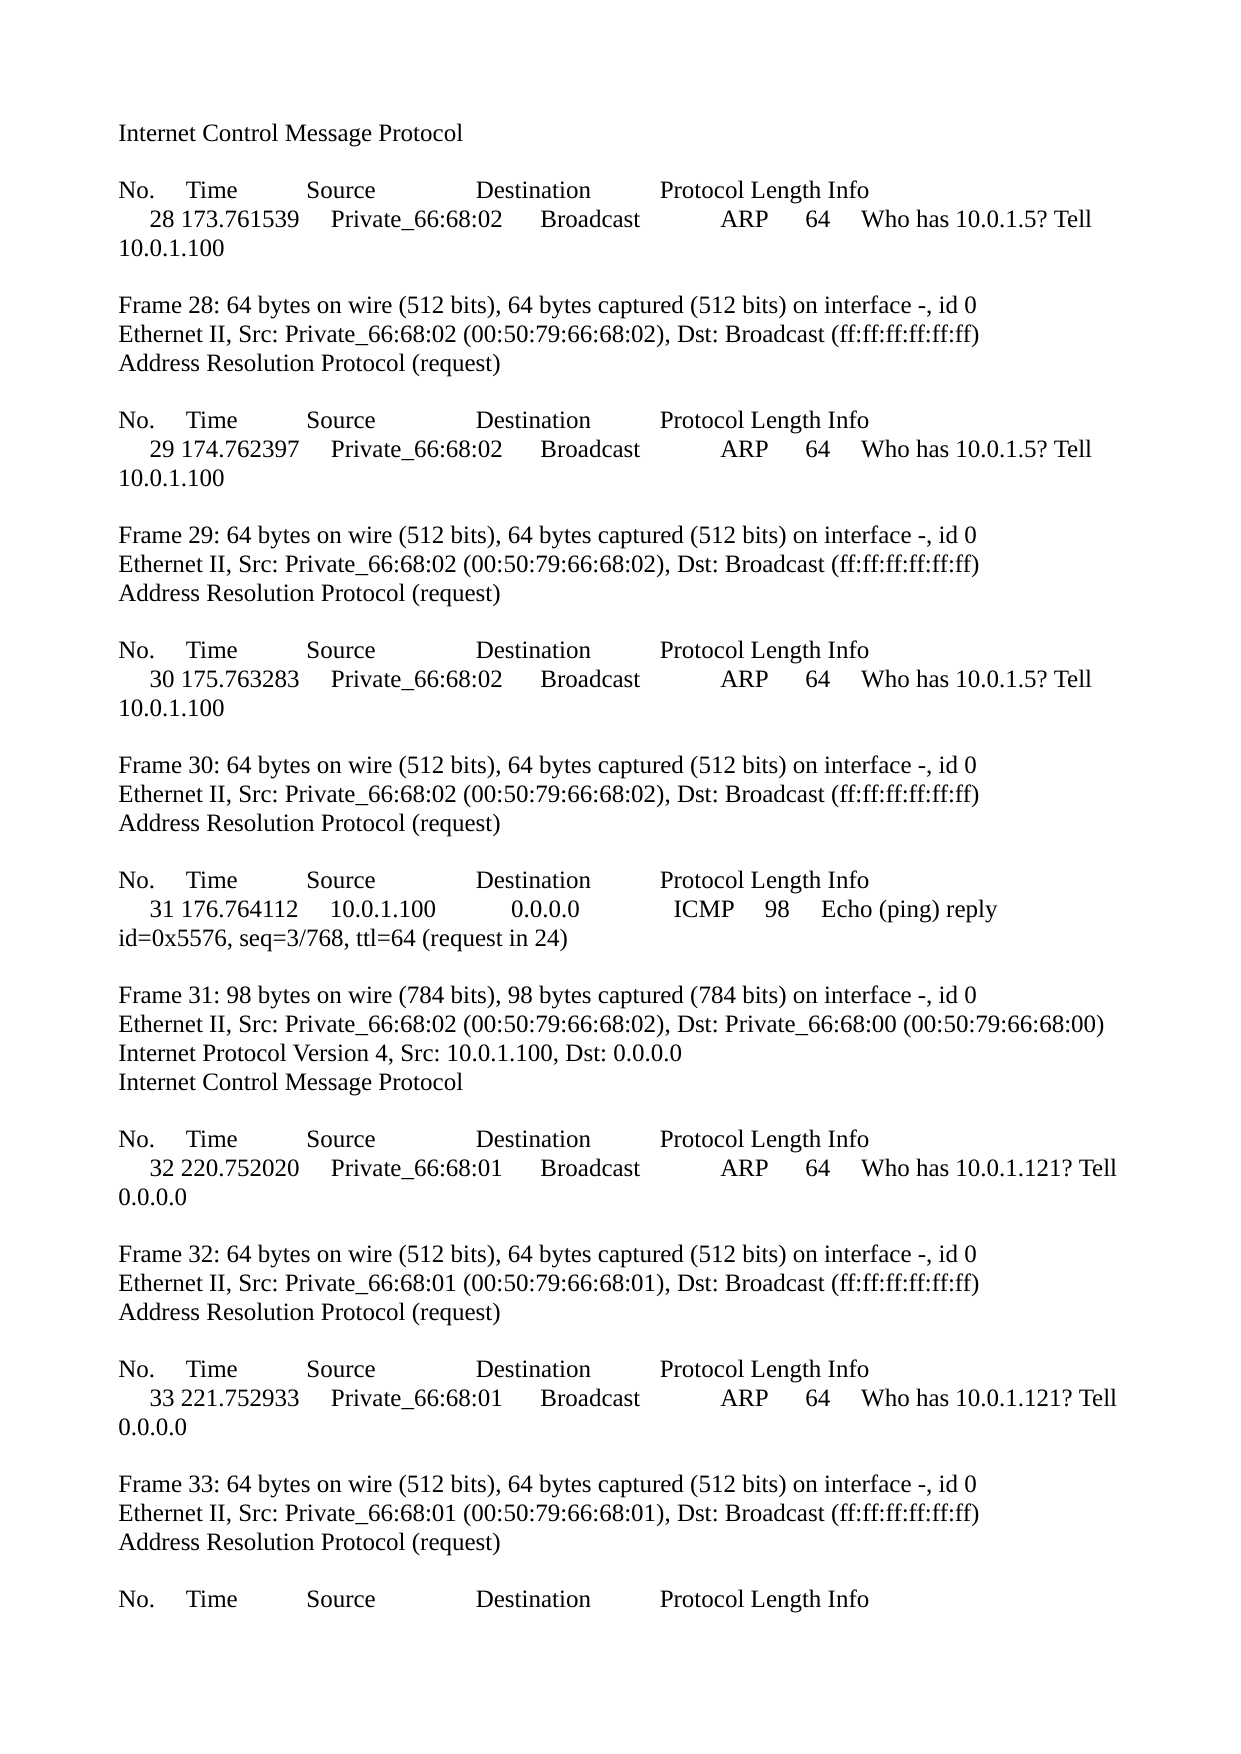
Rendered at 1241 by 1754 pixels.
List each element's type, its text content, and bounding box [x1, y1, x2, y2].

text No. Time Source Destination Protocol Length Info [118, 1124, 1122, 1153]
text Ethernet II, Src: Private_66:68:02 (00:50:79:66:68:02), Dst: Broadcast (ff:ff:ff:ff:ff:ff) [118, 779, 1122, 808]
text No. Time Source Destination Protocol Length Info [118, 1584, 1122, 1613]
text Ethernet II, Src: Private_66:68:02 (00:50:79:66:68:02), Dst: Broadcast (ff:ff:ff:ff:ff:ff) [118, 549, 1122, 578]
text Address Resolution Protocol (request) [118, 348, 1122, 377]
text 32 220.752020 Private_66:68:01 Broadcast ARP 64 Who has 10.0.1.121? Tell 0.0.0.0 [118, 1153, 1122, 1211]
text Address Resolution Protocol (request) [118, 808, 1122, 837]
text Frame 29: 64 bytes on wire (512 bits), 64 bytes captured (512 bits) on interface -, id 0 [118, 521, 1122, 549]
text 31 176.764112 10.0.1.100 0.0.0.0 ICMP 98 Echo (ping) reply id=0x5576, seq=3/768, ttl=64 (request in 24) [118, 894, 1122, 952]
text Ethernet II, Src: Private_66:68:02 (00:50:79:66:68:02), Dst: Private_66:68:00 (00:50:79:66:68:00) [118, 1009, 1122, 1038]
text Frame 31: 98 bytes on wire (784 bits), 98 bytes captured (784 bits) on interface -, id 0 [118, 981, 1122, 1009]
text 29 174.762397 Private_66:68:02 Broadcast ARP 64 Who has 10.0.1.5? Tell 10.0.1.100 [118, 434, 1122, 492]
text Internet Control Message Protocol [118, 1067, 1122, 1096]
text 28 173.761539 Private_66:68:02 Broadcast ARP 64 Who has 10.0.1.5? Tell 10.0.1.100 [118, 204, 1122, 262]
text No. Time Source Destination Protocol Length Info [118, 406, 1122, 434]
text Frame 32: 64 bytes on wire (512 bits), 64 bytes captured (512 bits) on interface -, id 0 [118, 1239, 1122, 1268]
text Address Resolution Protocol (request) [118, 1297, 1122, 1326]
text 30 175.763283 Private_66:68:02 Broadcast ARP 64 Who has 10.0.1.5? Tell 10.0.1.100 [118, 664, 1122, 722]
text 33 221.752933 Private_66:68:01 Broadcast ARP 64 Who has 10.0.1.121? Tell 0.0.0.0 [118, 1383, 1122, 1441]
text Ethernet II, Src: Private_66:68:02 (00:50:79:66:68:02), Dst: Broadcast (ff:ff:ff:ff:ff:ff) [118, 319, 1122, 348]
text No. Time Source Destination Protocol Length Info [118, 1354, 1122, 1383]
text Address Resolution Protocol (request) [118, 1527, 1122, 1556]
text Address Resolution Protocol (request) [118, 578, 1122, 607]
text Ethernet II, Src: Private_66:68:01 (00:50:79:66:68:01), Dst: Broadcast (ff:ff:ff:ff:ff:ff) [118, 1498, 1122, 1527]
text Internet Protocol Version 4, Src: 10.0.1.100, Dst: 0.0.0.0 [118, 1038, 1122, 1067]
text Frame 28: 64 bytes on wire (512 bits), 64 bytes captured (512 bits) on interface -, id 0 [118, 291, 1122, 319]
text No. Time Source Destination Protocol Length Info [118, 636, 1122, 664]
text Ethernet II, Src: Private_66:68:01 (00:50:79:66:68:01), Dst: Broadcast (ff:ff:ff:ff:ff:ff) [118, 1268, 1122, 1297]
text No. Time Source Destination Protocol Length Info [118, 866, 1122, 894]
text Frame 30: 64 bytes on wire (512 bits), 64 bytes captured (512 bits) on interface -, id 0 [118, 751, 1122, 779]
text Frame 33: 64 bytes on wire (512 bits), 64 bytes captured (512 bits) on interface -, id 0 [118, 1469, 1122, 1498]
text Internet Control Message Protocol [118, 118, 1122, 147]
text No. Time Source Destination Protocol Length Info [118, 176, 1122, 204]
